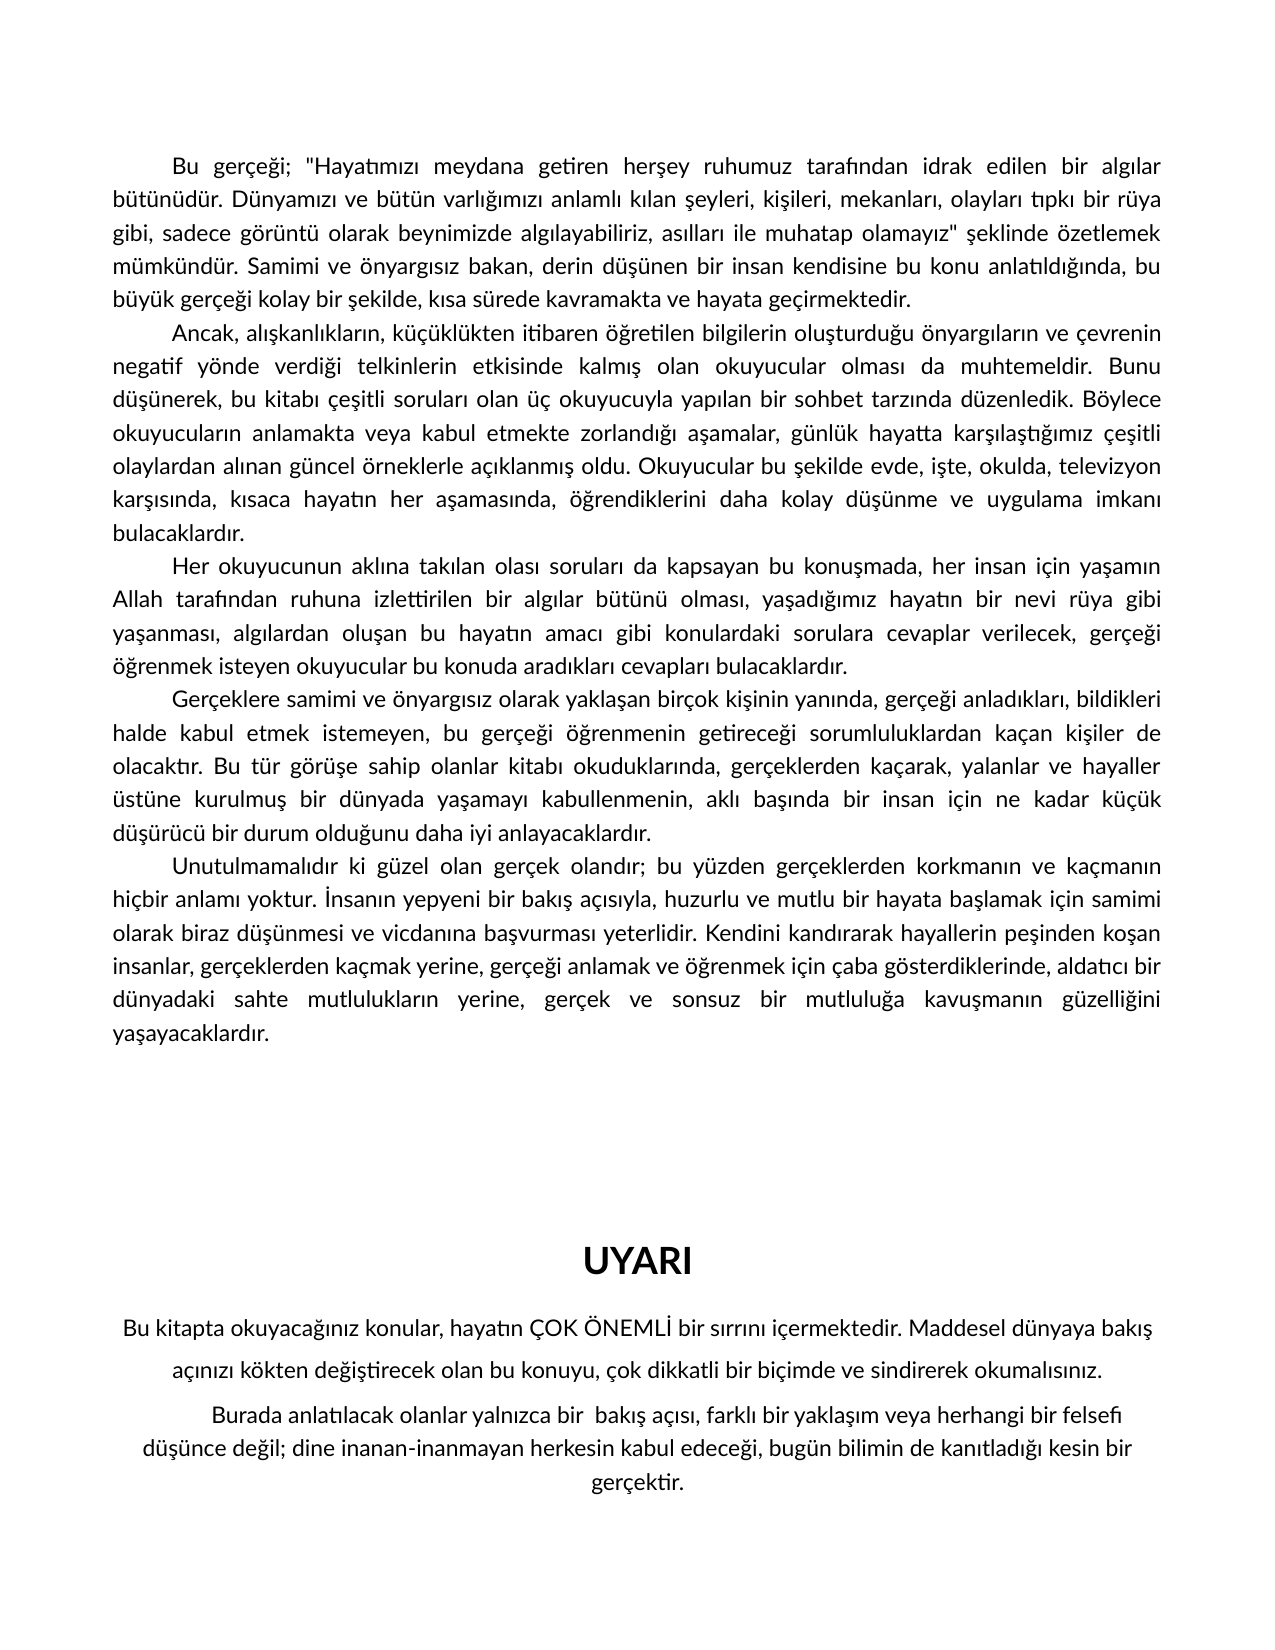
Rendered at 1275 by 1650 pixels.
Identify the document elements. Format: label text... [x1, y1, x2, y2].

text Bu gerçeği; "Hayatımızı meydana getiren herşey ruhumuz tarafından idrak edilen bir algılar bütünüdür. Dünyamızı ve bütün varlığımızı anlamlı kılan şeyleri, kişileri, mekanları, olayları tıpkı bir rüya gibi, sadece görüntü olarak beynimizde algılayabiliriz, asılları ile muhatap olamayız" şeklinde özetlemek mümkündür. Samimi ve önyargısız bakan, derin düşünen bir insan kendisine bu konu anlatıldığında, bu büyük gerçeği kolay bir şekilde, kısa sürede kavramakta ve hayata geçirmektedir. [112, 148, 1162, 314]
text Bu kitapta okuyacağınız konular, hayatın ÇOK ÖNEMLİ bir sırrını içermektedir. Maddesel dünyaya bakış açınızı kökten değiştirecek olan bu konuyu, çok dikkatli bir biçimde ve sindirerek okumalısınız. [112, 1314, 1162, 1383]
text UYARI [112, 1248, 1162, 1281]
text Ancak, alışkanlıkların, küçüklükten itibaren öğretilen bilgilerin oluşturduğu önyargıların ve çevrenin negatif yönde verdiği telkinlerin etkisinde kalmış olan okuyucular olması da muhtemeldir. Bunu düşünerek, bu kitabı çeşitli soruları olan üç okuyucuyla yapılan bir sohbet tarzında düzenledik. Böylece okuyucuların anlamakta veya kabul etmekte zorlandığı aşamalar, günlük hayatta karşılaştığımız çeşitli olaylardan alınan güncel örneklerle açıklanmış oldu. Okuyucular bu şekilde evde, işte, okulda, televizyon karşısında, kısaca hayatın her aşamasında, öğrendiklerini daha kolay düşünme ve uygulama imkanı bulacaklardır. [112, 314, 1162, 548]
text Unutulmamalıdır ki güzel olan gerçek olandır; bu yüzden gerçeklerden korkmanın ve kaçmanın hiçbir anlamı yoktur. İnsanın yepyeni bir bakış açısıyla, huzurlu ve mutlu bir hayata başlamak için samimi olarak biraz düşünmesi ve vicdanına başvurması yeterlidir. Kendini kandırarak hayallerin peşinden koşan insanlar, gerçeklerden kaçmak yerine, gerçeği anlamak ve öğrenmek için çaba gösterdiklerinde, aldatıcı bir dünyadaki sahte mutlulukların yerine, gerçek ve sonsuz bir mutluluğa kavuşmanın güzelliğini yaşayacaklardır. [112, 848, 1162, 1048]
text Gerçeklere samimi ve önyargısız olarak yaklaşan birçok kişinin yanında, gerçeği anladıkları, bildikleri halde kabul etmek istemeyen, bu gerçeği öğrenmenin getireceği sorumluluklardan kaçan kişiler de olacaktır. Bu tür görüşe sahip olanlar kitabı okuduklarında, gerçeklerden kaçarak, yalanlar ve hayaller üstüne kurulmuş bir dünyada yaşamayı kabullenmenin, aklı başında bir insan için ne kadar küçük düşürücü bir durum olduğunu daha iyi anlayacaklardır. [112, 681, 1162, 848]
text Her okuyucunun aklına takılan olası soruları da kapsayan bu konuşmada, her insan için yaşamın Allah tarafından ruhuna izlettirilen bir algılar bütünü olması, yaşadığımız hayatın bir nevi rüya gibi yaşanması, algılardan oluşan bu hayatın amacı gibi konulardaki sorulara cevaplar verilecek, gerçeği öğrenmek isteyen okuyucular bu konuda aradıkları cevapları bulacaklardır. [112, 548, 1162, 681]
text Burada anlatılacak olanlar yalnızca bir bakış açısı, farklı bir yaklaşım veya herhangi bir felsefi düşünce değil; dine inanan-inanmayan herkesin kabul edeceği, bugün bilimin de kanıtladığı kesin bir gerçektir. [130, 1397, 1145, 1497]
